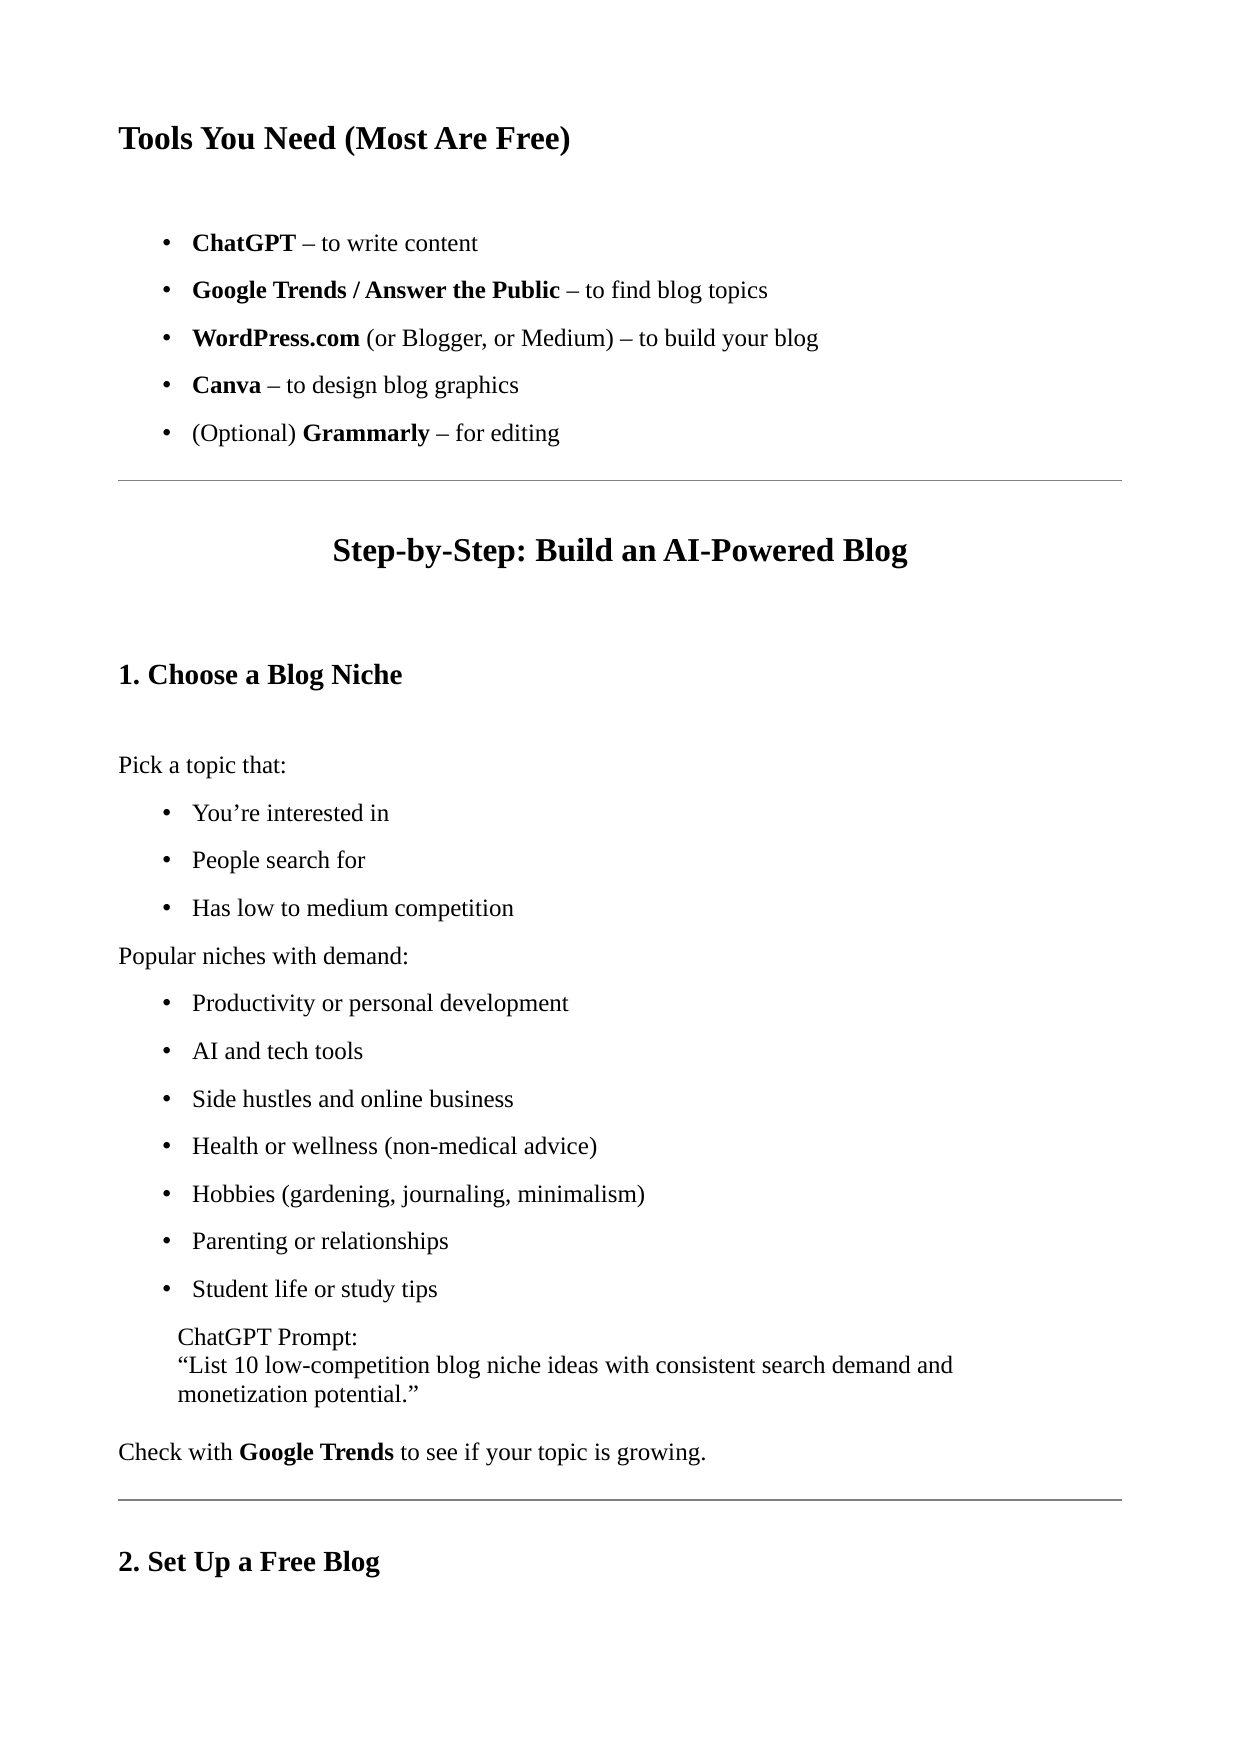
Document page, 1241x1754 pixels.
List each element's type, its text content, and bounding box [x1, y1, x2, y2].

list Hobbies (gardening, journaling, minimalism) [162, 1179, 1122, 1208]
list Has low to medium competition [162, 893, 1122, 922]
list Google Trends / Answer the Public – to find blog topics [162, 275, 1122, 304]
list Parenting or relationships [162, 1226, 1122, 1255]
subtitle Tools You Need (Most Are Free) [118, 118, 1122, 156]
list ChatGPT – to write content [162, 228, 1122, 256]
list Productivity or personal development [162, 988, 1122, 1017]
text Pick a topic that: [118, 750, 1122, 779]
subtitle 1. Choose a Blog Niche [118, 657, 1122, 690]
list AI and tech tools [162, 1036, 1122, 1065]
list People search for [162, 846, 1122, 874]
text Popular niches with demand: [118, 941, 1122, 969]
list Canva – to design blog graphics [162, 370, 1122, 399]
list Side hustles and online business [162, 1084, 1122, 1112]
subtitle Step-by-Step: Build an AI-Powered Blog [118, 531, 1122, 569]
list WordPress.com (or Blogger, or Medium) – to build your blog [162, 323, 1122, 352]
list (Optional) Grammarly – for editing [162, 418, 1122, 447]
list Student life or study tips [162, 1274, 1122, 1303]
text Check with Google Trends to see if your topic is growing. [118, 1437, 1122, 1466]
subtitle 2. Set Up a Free Blog [118, 1544, 1122, 1577]
list Health or wellness (non-medical advice) [162, 1131, 1122, 1160]
text ChatGPT Prompt: “List 10 low-competition blog niche ideas with consistent search demand and monetization potential.” [177, 1322, 1063, 1408]
list You’re interested in [162, 798, 1122, 827]
